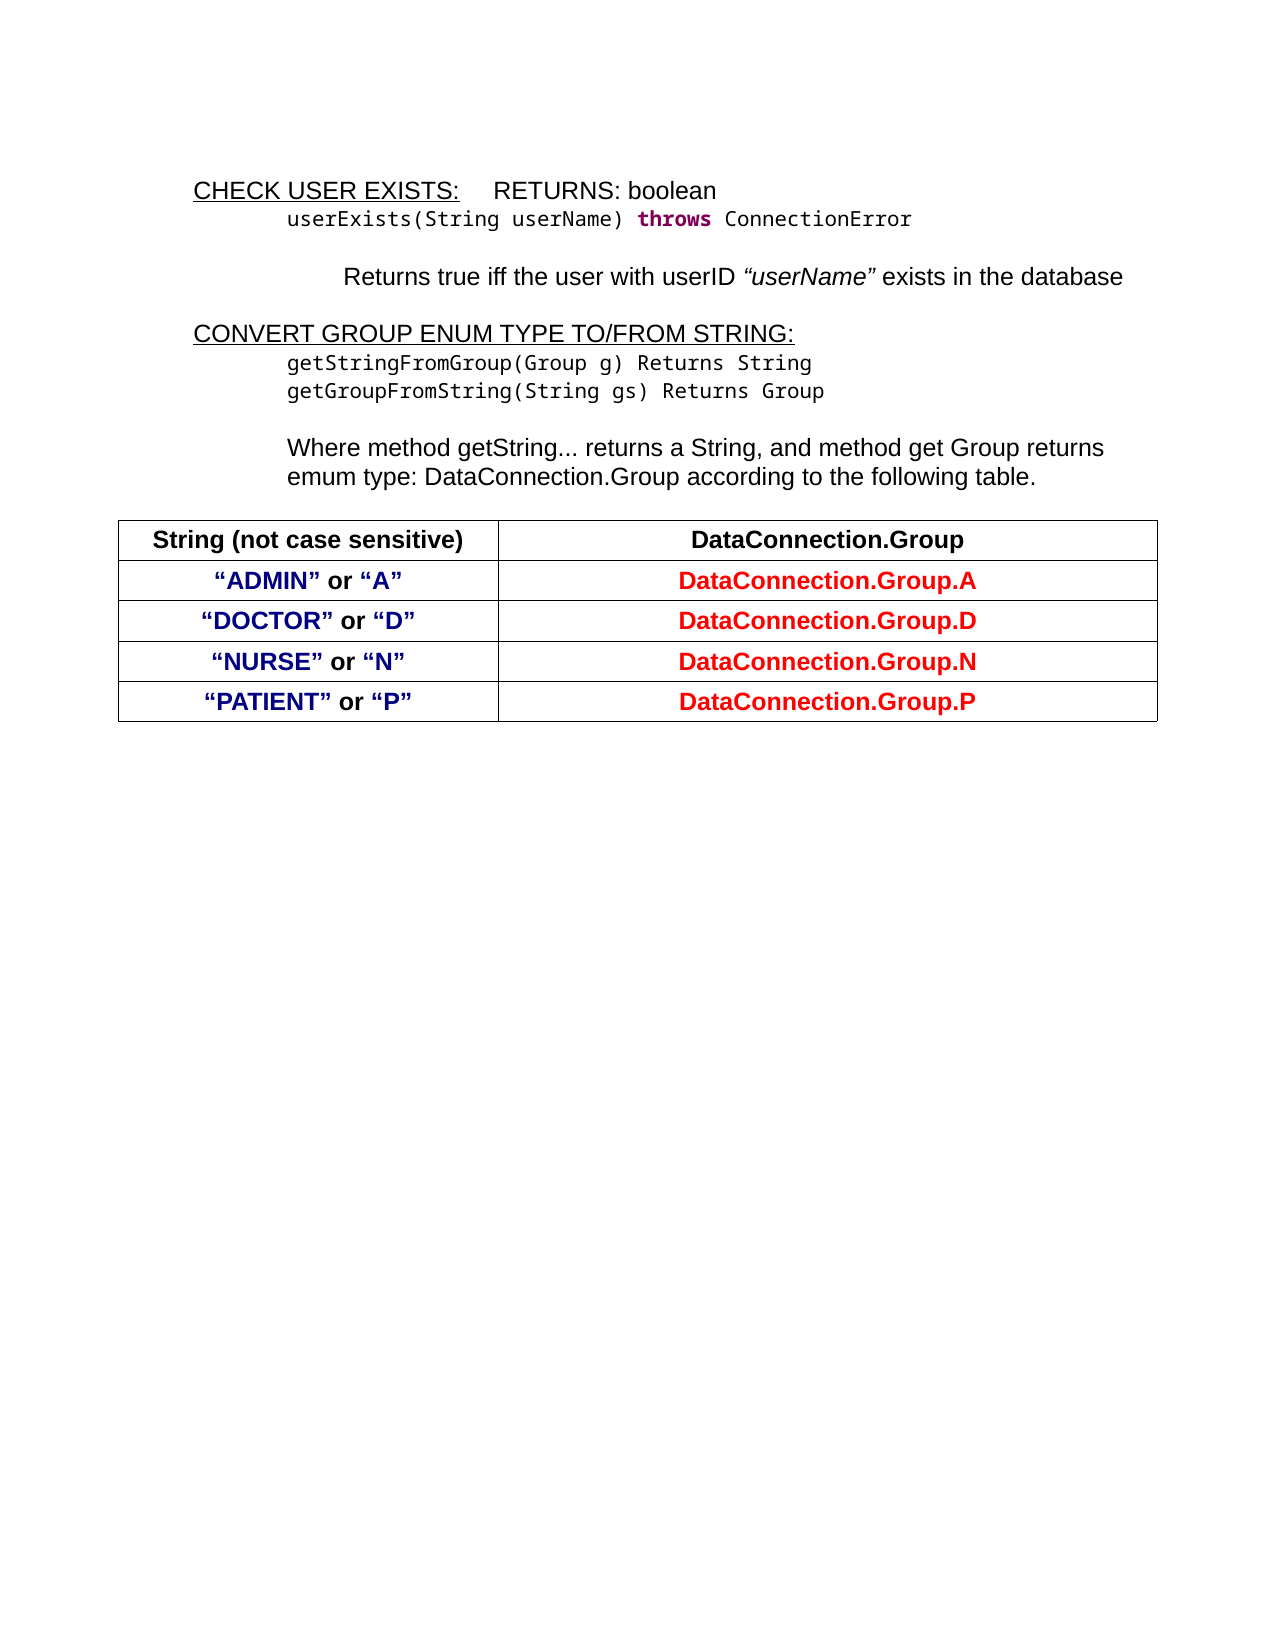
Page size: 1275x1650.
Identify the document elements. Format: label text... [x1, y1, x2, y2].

text getStringFromGroup(Group g) Returns String [287, 348, 1157, 376]
text CHECK USER EXISTS: RETURNS: boolean [118, 176, 1157, 204]
text Returns true iff the user with userID “userName” exists in the database [118, 262, 1157, 290]
table_cell “DOCTOR” or “D” [119, 601, 498, 641]
table_header DataConnection.Group [499, 521, 1157, 560]
table_cell DataConnection.Group.D [499, 601, 1157, 641]
table_cell “PATIENT” or “P” [119, 682, 498, 721]
text Where method getString... returns a String, and method get Group returns emum type: DataConnection.Group according to the following table. [287, 433, 1157, 491]
table_cell “NURSE” or “N” [119, 642, 498, 681]
text userExists(String userName) throws ConnectionError [287, 204, 1157, 233]
text getGroupFromString(String gs) Returns Group [287, 376, 1157, 405]
table_cell DataConnection.Group.P [499, 682, 1157, 721]
table_cell DataConnection.Group.N [499, 642, 1157, 681]
text CONVERT GROUP ENUM TYPE TO/FROM STRING: [118, 319, 1157, 348]
table_header String (not case sensitive) [119, 521, 498, 560]
table_cell DataConnection.Group.A [499, 561, 1157, 600]
table_cell “ADMIN” or “A” [119, 561, 498, 600]
